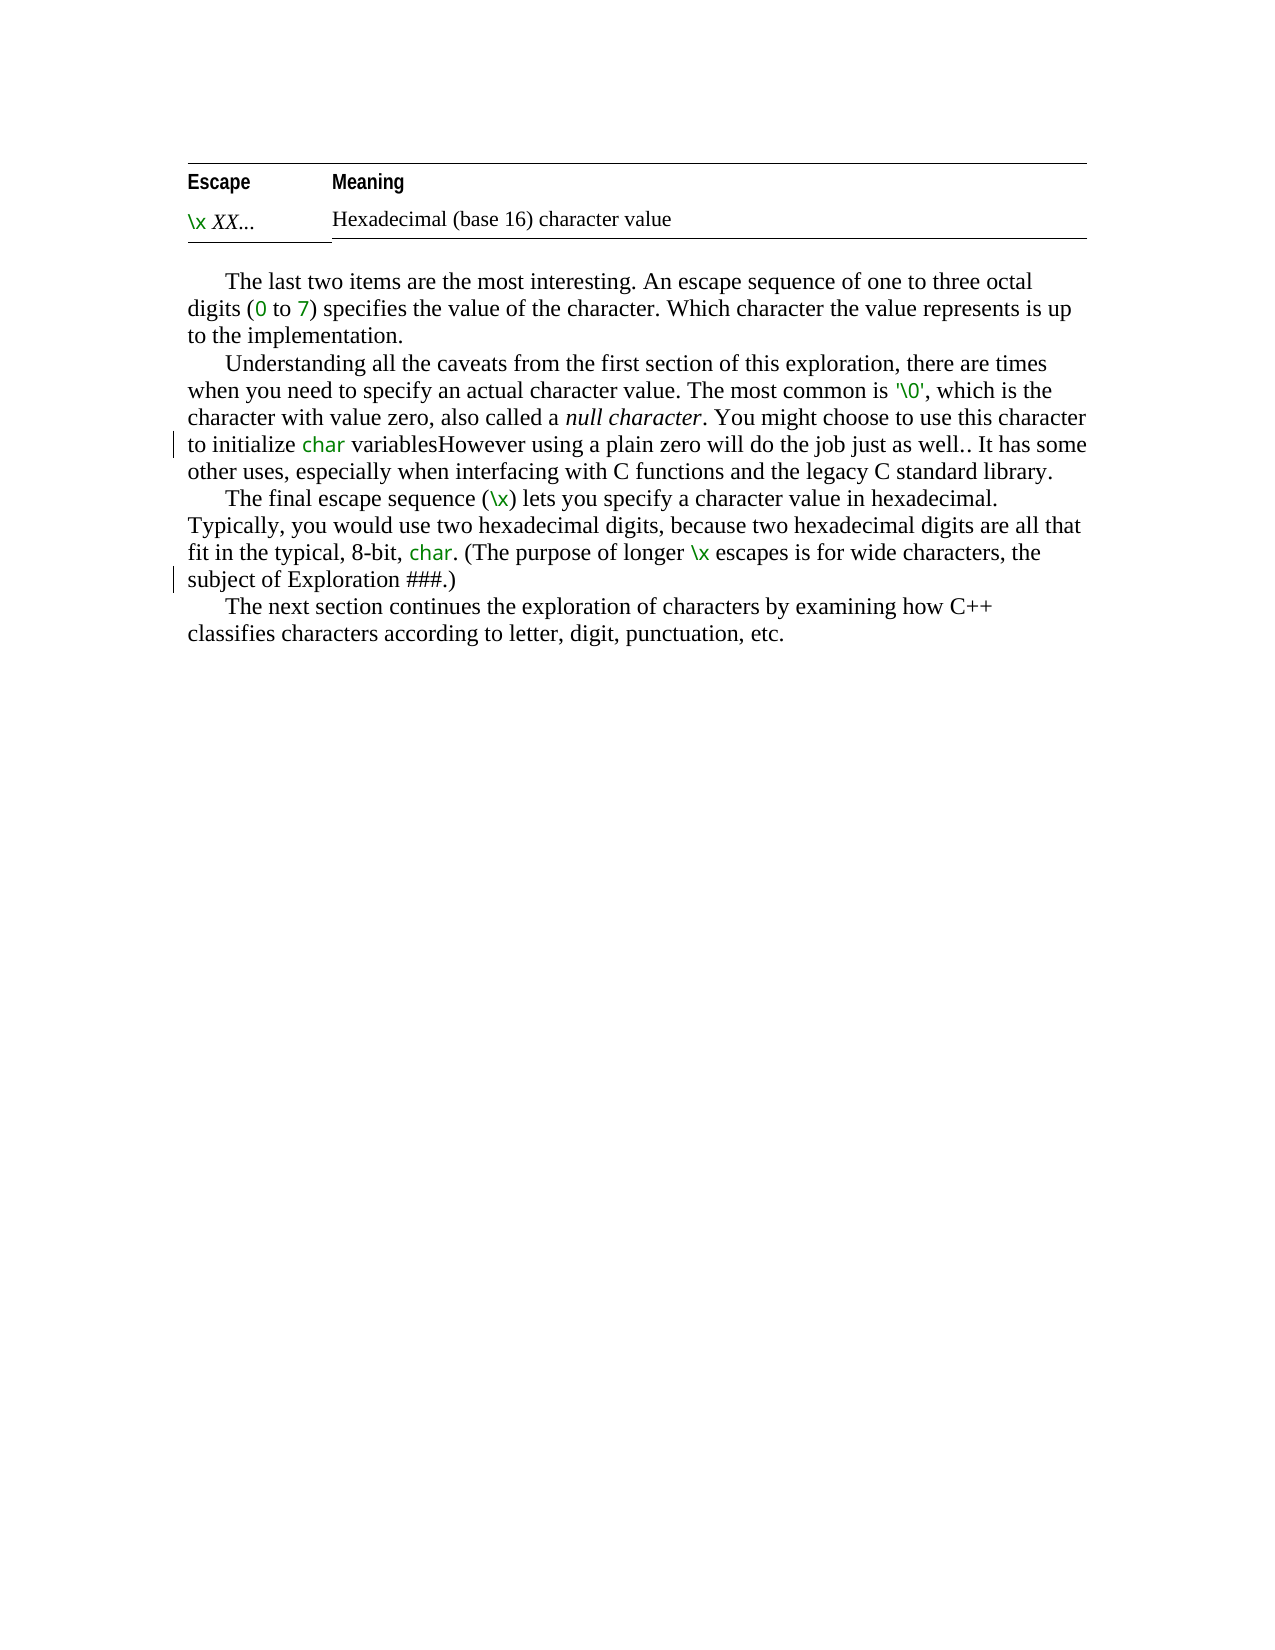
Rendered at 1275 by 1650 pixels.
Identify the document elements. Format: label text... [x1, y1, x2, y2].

table_header [332, 150, 1087, 163]
text The last two items are the most interesting. An escape sequence of one to three octal digits (0 to 7) specifies the value of the character. Which character the value represents is up to the implementation. [187, 268, 1087, 349]
table_cell [188, 243, 332, 268]
table_header Escape [188, 164, 332, 207]
text Understanding all the caveats from the first section of this exploration, there are times when you need to specify an actual character value. The most common is '\0', which is the character with value zero, also called a null character. You might choose to use this character to initialize char variablesHowever using a plain zero will do the job just as well.. It has some other uses, especially when interfacing with C functions and the legacy C standard library. [187, 349, 1087, 485]
table_header Meaning [332, 164, 1087, 207]
table_cell \x XX... [188, 207, 332, 242]
table_cell Hexadecimal (base 16) character value [332, 207, 1087, 238]
text The next section continues the exploration of characters by examining how C++ classifies characters according to letter, digit, punctuation, etc. [187, 593, 1087, 647]
table_cell [332, 239, 1087, 268]
text The final escape sequence (\x) lets you specify a character value in hexadecimal. Typically, you would use two hexadecimal digits, because two hexadecimal digits are all that fit in the typical, 8-bit, char. (The purpose of longer \x escapes is for wide characters, the subject of Exploration ###.) [187, 485, 1087, 593]
table_header [188, 150, 332, 163]
